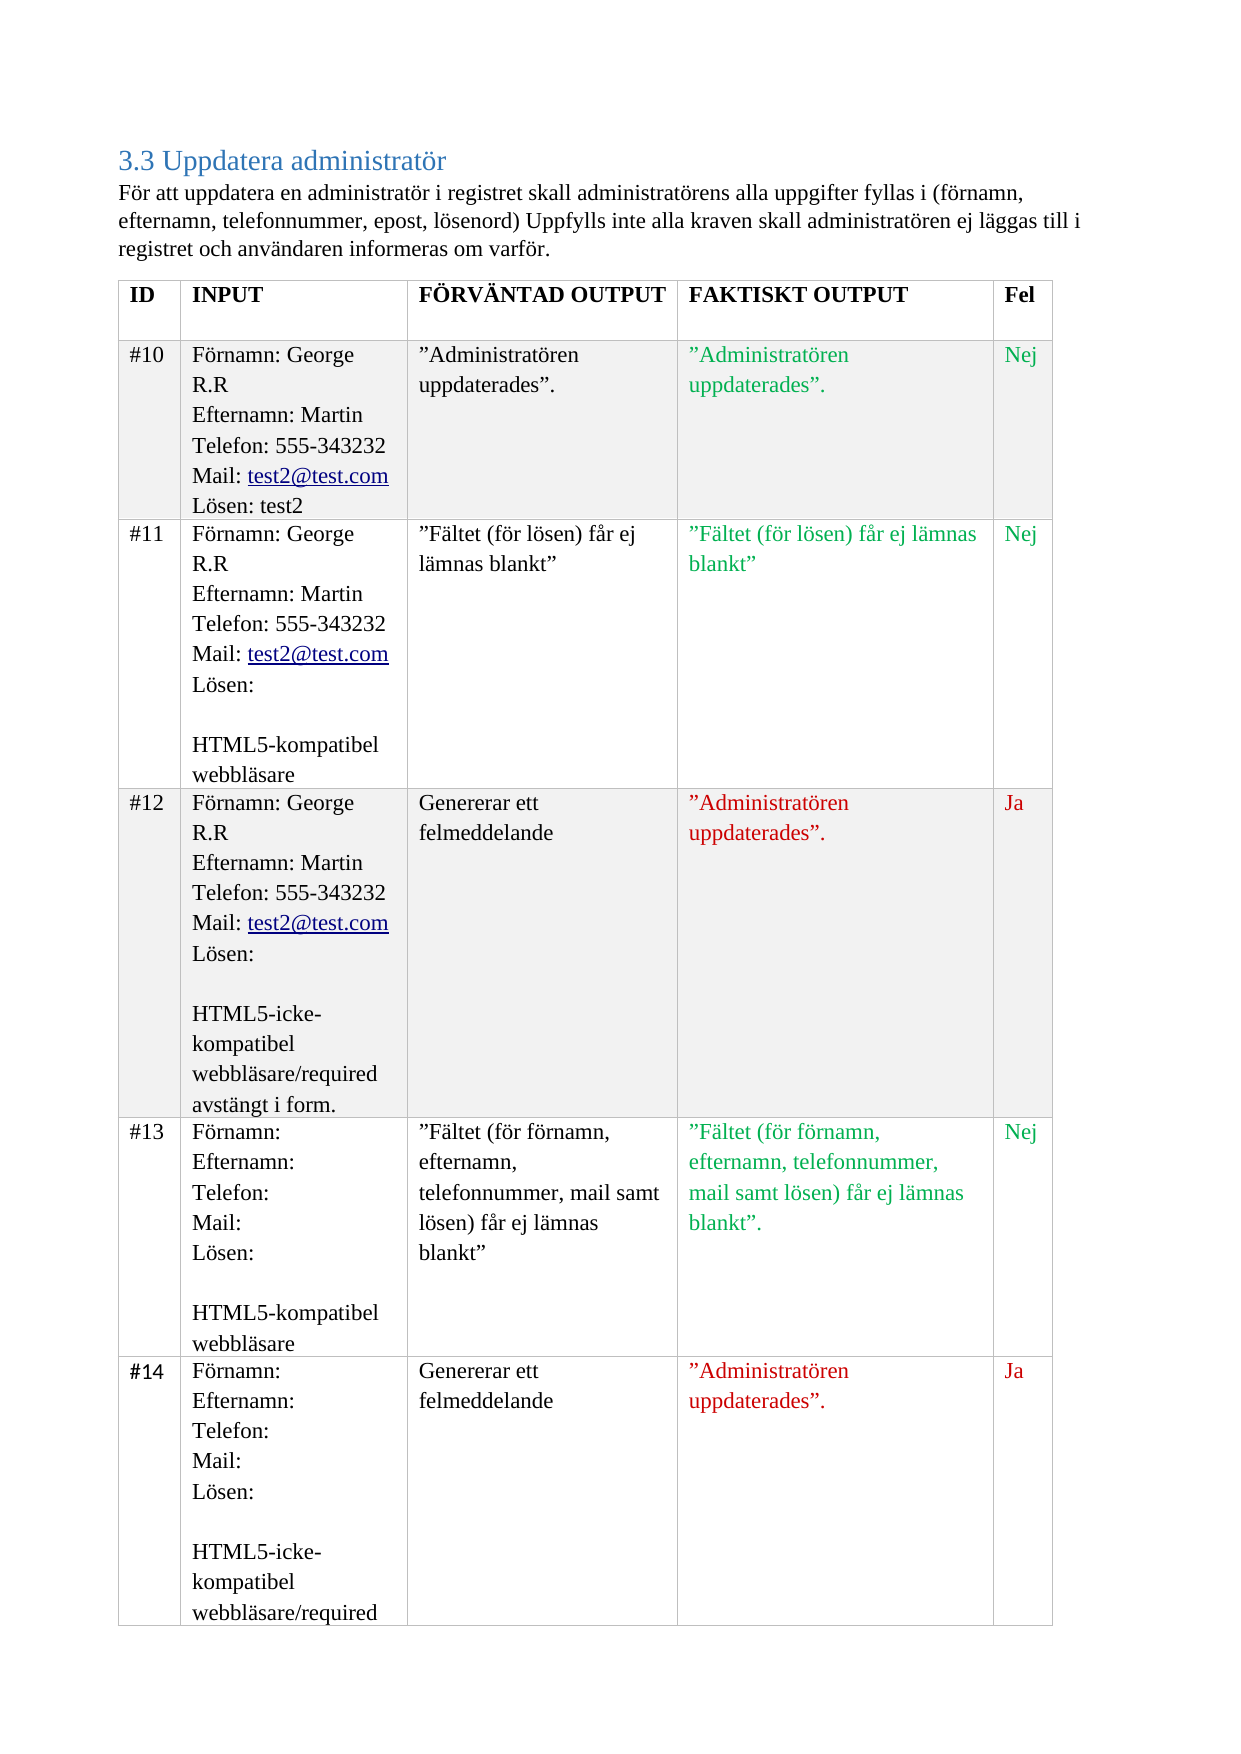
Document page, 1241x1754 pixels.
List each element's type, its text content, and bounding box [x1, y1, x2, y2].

table_cell ”Administratören uppdaterades”. [678, 341, 993, 518]
table_cell Förnamn: George R.R Efternamn: Martin Telefon: 555-343232 Mail: test2@test.com Lösen: HTML5-icke-kompatibel webbläsare/required avstängt i form. [181, 789, 407, 1117]
subtitle 3.3 Uppdatera administratör [118, 143, 1122, 177]
table_header Fel [994, 281, 1052, 340]
table_cell Förnamn: Efternamn: Telefon: Mail: Lösen: HTML5-icke-kompatibel webbläsare/required [181, 1357, 407, 1625]
table_cell ”Administratören uppdaterades”. [678, 789, 993, 1117]
table_cell Nej [994, 341, 1052, 518]
table_cell ”Administratören uppdaterades”. [408, 341, 677, 518]
table_cell ”Fältet (för lösen) får ej lämnas blankt” [678, 520, 993, 788]
table_header INPUT [181, 281, 407, 340]
table_header FÖRVÄNTAD OUTPUT [408, 281, 677, 340]
table_cell ”Fältet (för förnamn, efternamn, telefonnummer, mail samt lösen) får ej lämnas blankt” [408, 1118, 677, 1356]
table_cell Förnamn: George R.R Efternamn: Martin Telefon: 555-343232 Mail: test2@test.com Lösen: HTML5-kompatibel webbläsare [181, 520, 407, 788]
table_cell #10 [119, 341, 180, 518]
table_cell Genererar ett felmeddelande [408, 1357, 677, 1625]
table_cell Ja [994, 1357, 1052, 1625]
table_cell Förnamn: George R.R Efternamn: Martin Telefon: 555-343232 Mail: test2@test.com Lösen: test2 [181, 341, 407, 518]
table_cell ”Fältet (för lösen) får ej lämnas blankt” [408, 520, 677, 788]
text För att uppdatera en administratör i registret skall administratörens alla uppgifter fyllas i (förnamn, efternamn, telefonnummer, epost, lösenord) Uppfylls inte alla kraven skall administratören ej läggas till i registret och användaren informeras om varför. [118, 179, 1122, 262]
table_cell Genererar ett felmeddelande [408, 789, 677, 1117]
table_header FAKTISKT OUTPUT [678, 281, 993, 340]
table_header ID [119, 281, 180, 340]
table_cell Förnamn: Efternamn: Telefon: Mail: Lösen: HTML5-kompatibel webbläsare [181, 1118, 407, 1356]
table_cell Nej [994, 1118, 1052, 1356]
table_cell Nej [994, 520, 1052, 788]
table_cell #12 [119, 789, 180, 1117]
table_cell ”Administratören uppdaterades”. [678, 1357, 993, 1625]
table_cell #11 [119, 520, 180, 788]
table_cell #13 [119, 1118, 180, 1356]
table_cell Ja [994, 789, 1052, 1117]
table_cell #14 [119, 1357, 180, 1625]
table_cell ”Fältet (för förnamn, efternamn, telefonnummer, mail samt lösen) får ej lämnas blankt”. [678, 1118, 993, 1356]
